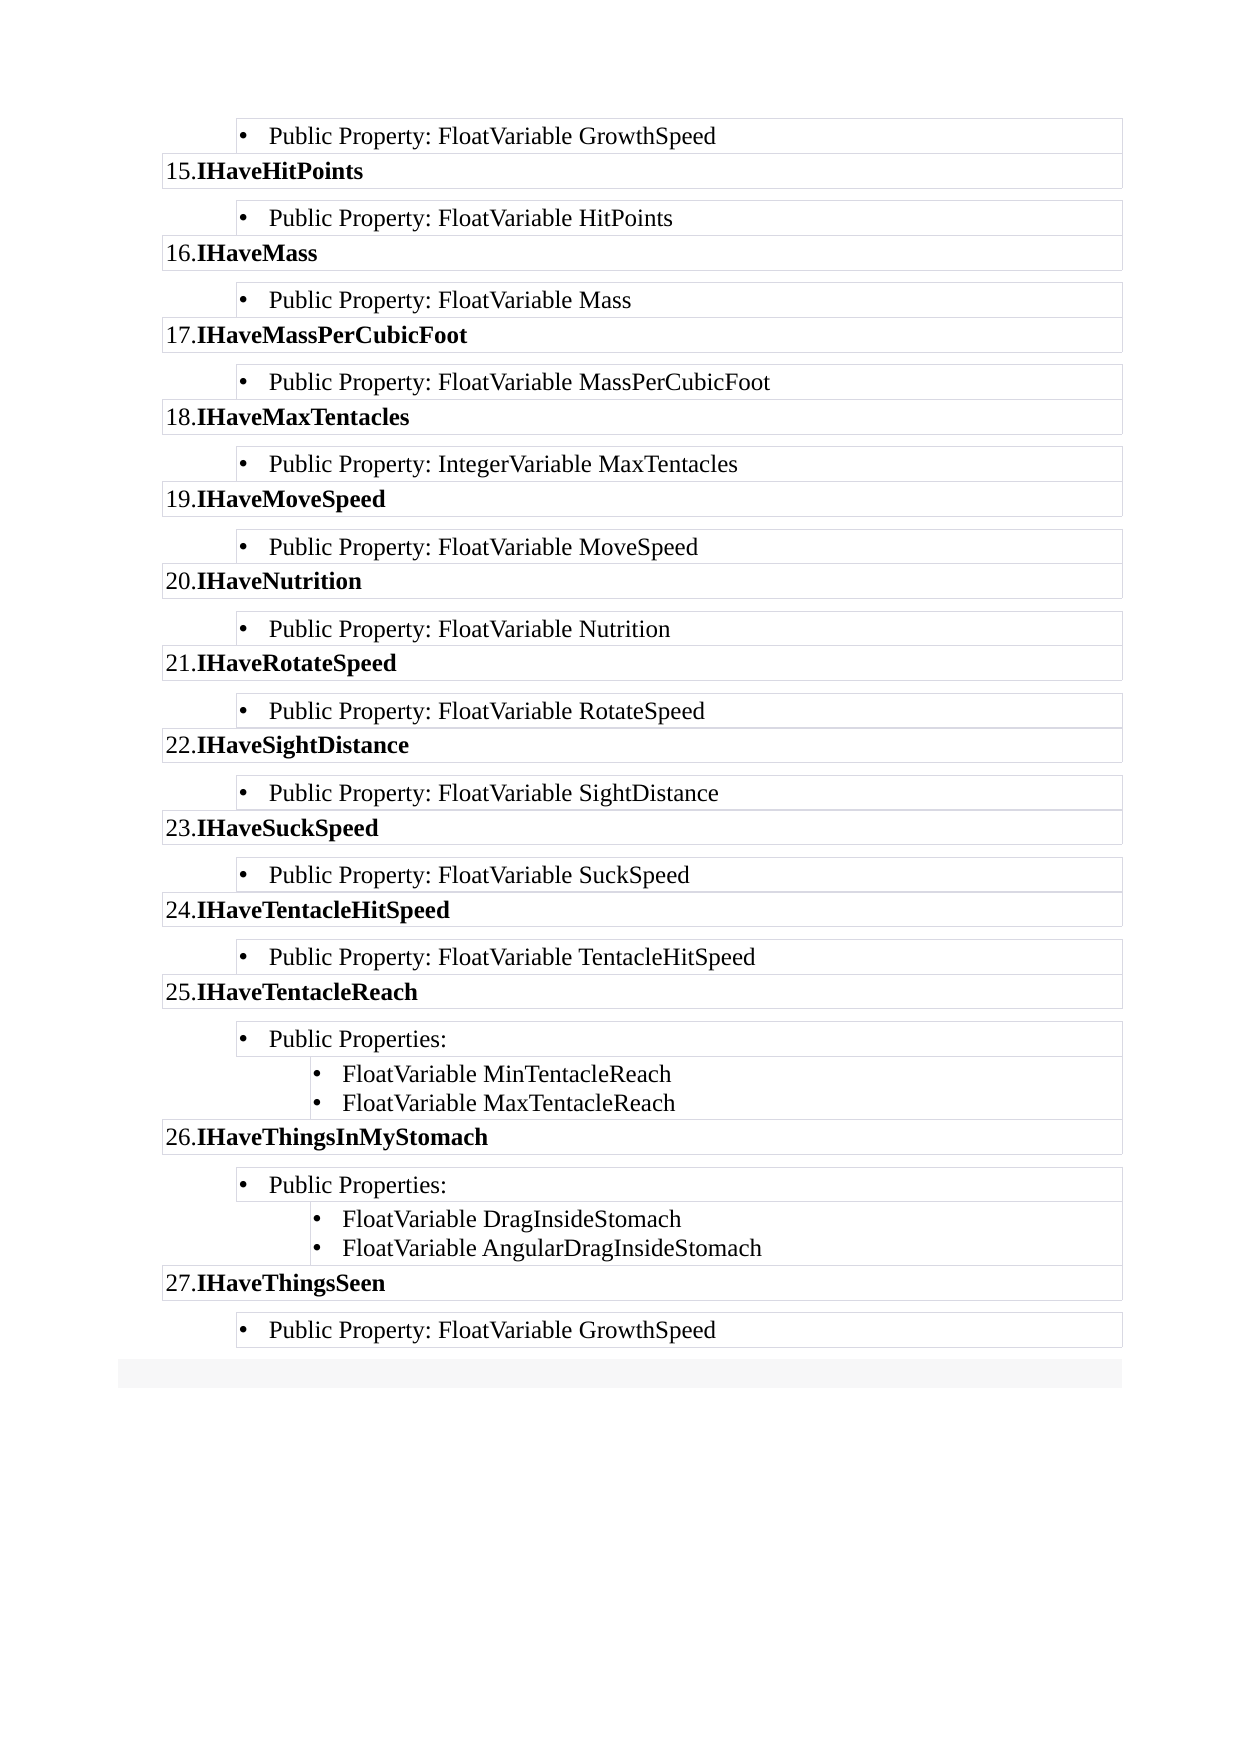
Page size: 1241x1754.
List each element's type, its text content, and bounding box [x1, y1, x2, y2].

list IHaveTentacleHitSpeed [163, 893, 1122, 926]
list FloatVariable MaxTentacleReach [311, 1084, 1122, 1119]
list IHaveMoveSpeed [163, 482, 1122, 516]
list Public Property: FloatVariable TentacleHitSpeed [237, 940, 1122, 974]
list IHaveSuckSpeed [163, 811, 1122, 844]
list Public Property: FloatVariable SuckSpeed [237, 858, 1122, 891]
list IHaveSightDistance [163, 729, 1122, 762]
list IHaveRotateSpeed [163, 646, 1122, 680]
list Public Property: FloatVariable HitPoints [237, 201, 1122, 235]
list Public Property: IntegerVariable MaxTentacles [237, 447, 1122, 481]
list IHaveThingsInMyStomach [163, 1120, 1122, 1154]
list FloatVariable DragInsideStomach [311, 1202, 1122, 1230]
list IHaveTentacleReach [163, 975, 1122, 1008]
list FloatVariable AngularDragInsideStomach [311, 1230, 1122, 1265]
list IHaveMaxTentacles [163, 400, 1122, 434]
list Public Property: FloatVariable SightDistance [237, 776, 1122, 809]
list Public Property: FloatVariable RotateSpeed [237, 694, 1122, 727]
list Public Property: FloatVariable MoveSpeed [237, 530, 1122, 563]
list Public Property: FloatVariable Nutrition [237, 612, 1122, 645]
list Public Property: FloatVariable GrowthSpeed [237, 1313, 1122, 1347]
list Public Properties: [237, 1168, 1122, 1201]
list IHaveNutrition [163, 564, 1122, 598]
list IHaveHitPoints [163, 154, 1122, 188]
list IHaveThingsSeen [163, 1266, 1122, 1300]
list FloatVariable MinTentacleReach [311, 1057, 1122, 1084]
list Public Property: FloatVariable Mass [237, 283, 1122, 317]
list Public Property: FloatVariable GrowthSpeed [237, 119, 1122, 153]
list IHaveMassPerCubicFoot [163, 318, 1122, 352]
list Public Properties: [237, 1022, 1122, 1056]
list Public Property: FloatVariable MassPerCubicFoot [237, 365, 1122, 399]
list IHaveMass [163, 236, 1122, 270]
